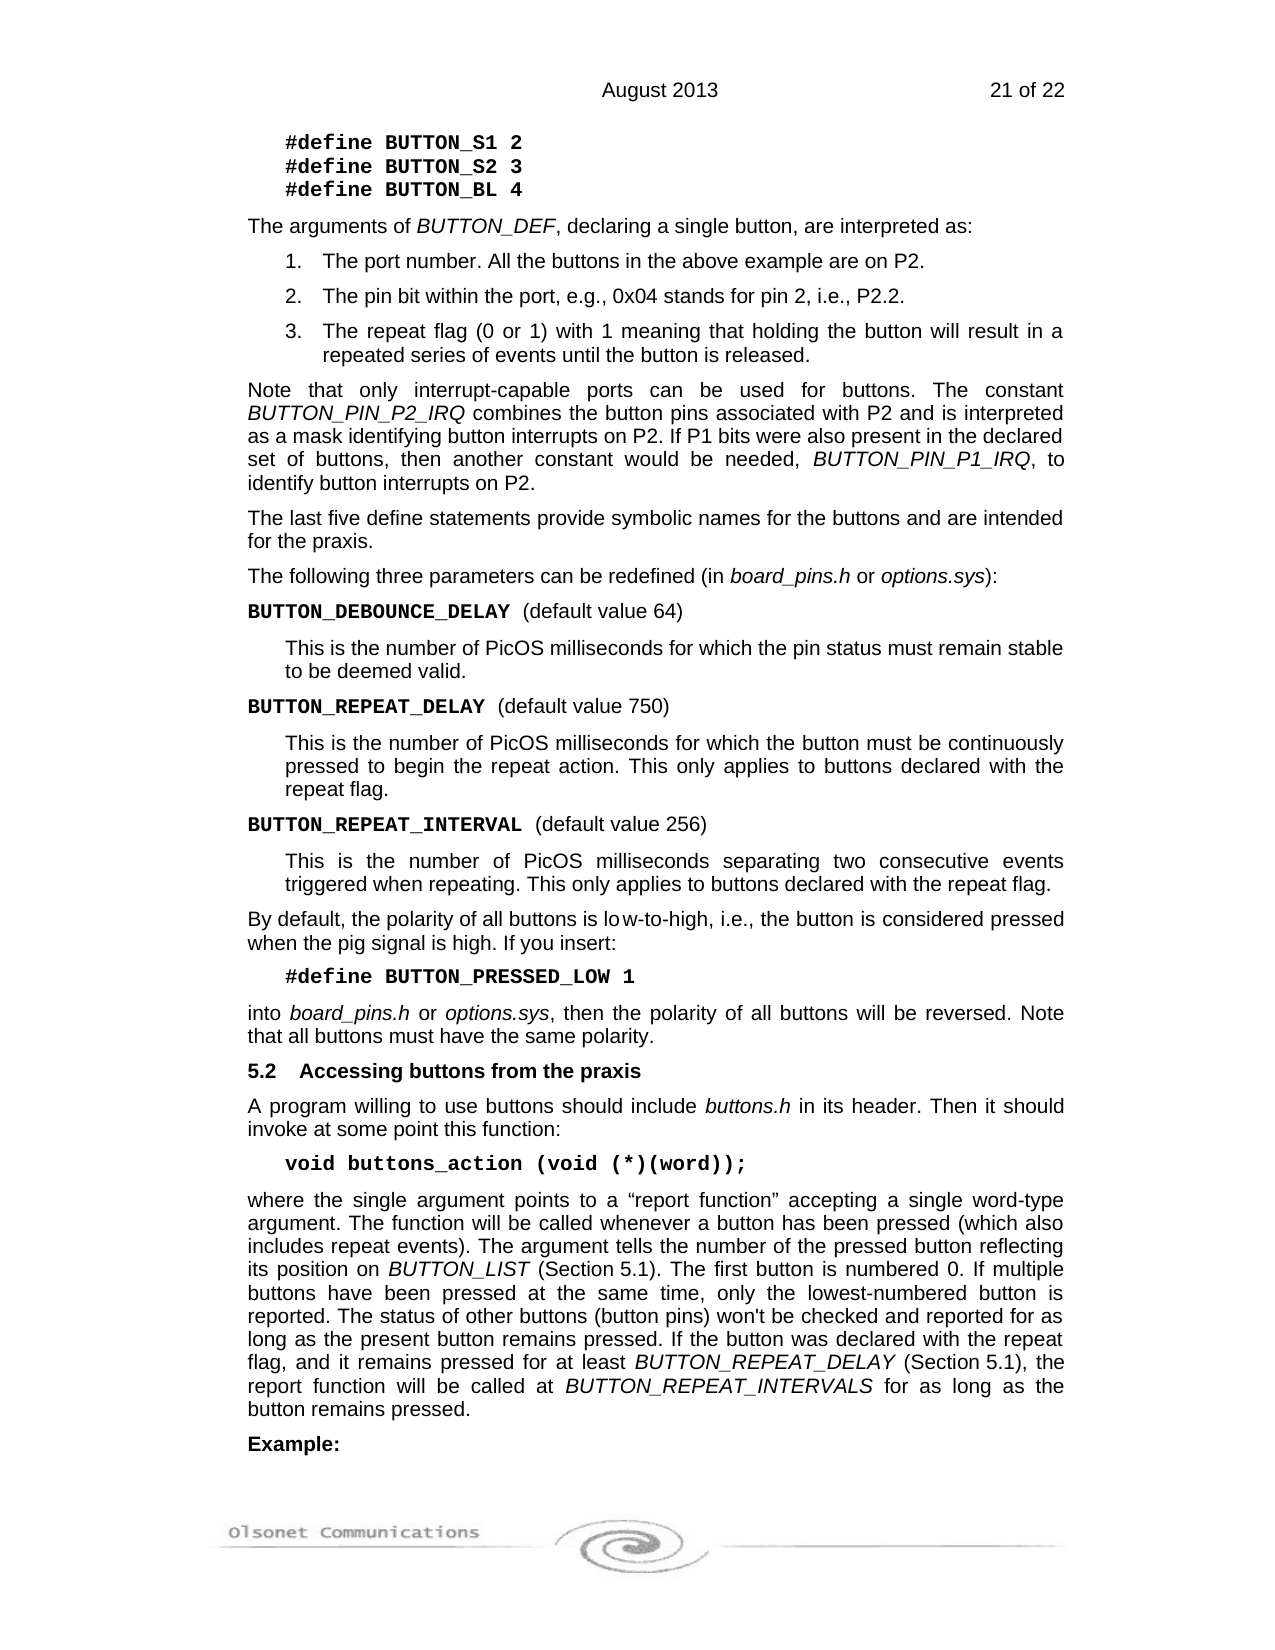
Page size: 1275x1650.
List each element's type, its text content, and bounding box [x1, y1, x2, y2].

list The repeat flag (0 or 1) with 1 meaning that holding the button will result in a repeated series of events until the button is released. [285, 320, 1065, 366]
text #define BUTTON_S2 3 [285, 156, 1065, 179]
text The last five define statements provide symbolic names for the buttons and are intended for the praxis. [247, 506, 1065, 552]
text BUTTON_REPEAT_DELAY (default value 750) [247, 694, 1065, 719]
list The pin bit within the port, e.g., 0x04 stands for pin 2, i.e., P2.2. [285, 285, 1065, 308]
text into board_pins.h or options.sys, then the polarity of all buttons will be reversed. Note that all buttons must have the same polarity. [247, 1001, 1065, 1048]
text where the single argument points to a “report function” accepting a single word-type argument. The function will be called whenever a button has been pressed (which also includes repeat events). The argument tells the number of the pressed button reflecting its position on BUTTON_LIST (Section 5.1). The first button is numbered 0. If multiple buttons have been pressed at the same time, only the lowest-numbered button is reported. The status of other buttons (button pins) won't be checked and reported for as long as the present button remains pressed. If the button was declared with the repeat flag, and it remains pressed for at least BUTTON_REPEAT_DELAY (Section 5.1), the report function will be called at BUTTON_REPEAT_INTERVALS for as long as the button remains pressed. [247, 1188, 1065, 1421]
text BUTTON_DEBOUNCE_DELAY (default value 64) [247, 599, 1065, 624]
subtitle Accessing buttons from the praxis [247, 1060, 1065, 1083]
picture [210, 1504, 1065, 1596]
text This is the number of PicOS milliseconds for which the pin status must remain stable to be deemed valid. [285, 636, 1065, 683]
text BUTTON_REPEAT_INTERVAL (default value 256) [247, 813, 1065, 838]
text void buttons_action (void (*)(word)); [285, 1153, 1065, 1177]
text #define BUTTON_BL 4 [285, 179, 1065, 203]
text By default, the polarity of all buttons is lo w-to-high, i.e., the button is considered pressed when the pig signal is high. If you insert: [247, 908, 1065, 954]
text #define BUTTON_S1 2 [285, 132, 1065, 156]
text #define BUTTON_PRESSED_LOW 1 [285, 966, 1065, 990]
text The arguments of BUTTON_DEF, declaring a single button, are interpreted as: [247, 215, 1065, 238]
text Note that only interrupt-capable ports can be used for buttons. The constant BUTTON_PIN_P2_IRQ combines the button pins associated with P2 and is interpreted as a mask identifying button interrupts on P2. If P1 bits were also present in the declared set of buttons, then another constant would be needed, BUTTON_PIN_P1_IRQ, to identify button interrupts on P2. [247, 378, 1065, 494]
text The following three parameters can be redefined (in board_pins.h or options.sys): [247, 564, 1065, 587]
text Example: [247, 1432, 1065, 1456]
text This is the number of PicOS milliseconds separating two consecutive events triggered when repeating. This only applies to buttons declared with the repeat flag. [285, 849, 1065, 896]
text This is the number of PicOS milliseconds for which the button must be continuously pressed to begin the repeat action. This only applies to buttons declared with the repeat flag. [285, 731, 1065, 801]
text A program willing to use buttons should include buttons.h in its header. Then it should invoke at some point this function: [247, 1095, 1065, 1141]
list The port number. All the buttons in the above example are on P2. [285, 250, 1065, 273]
